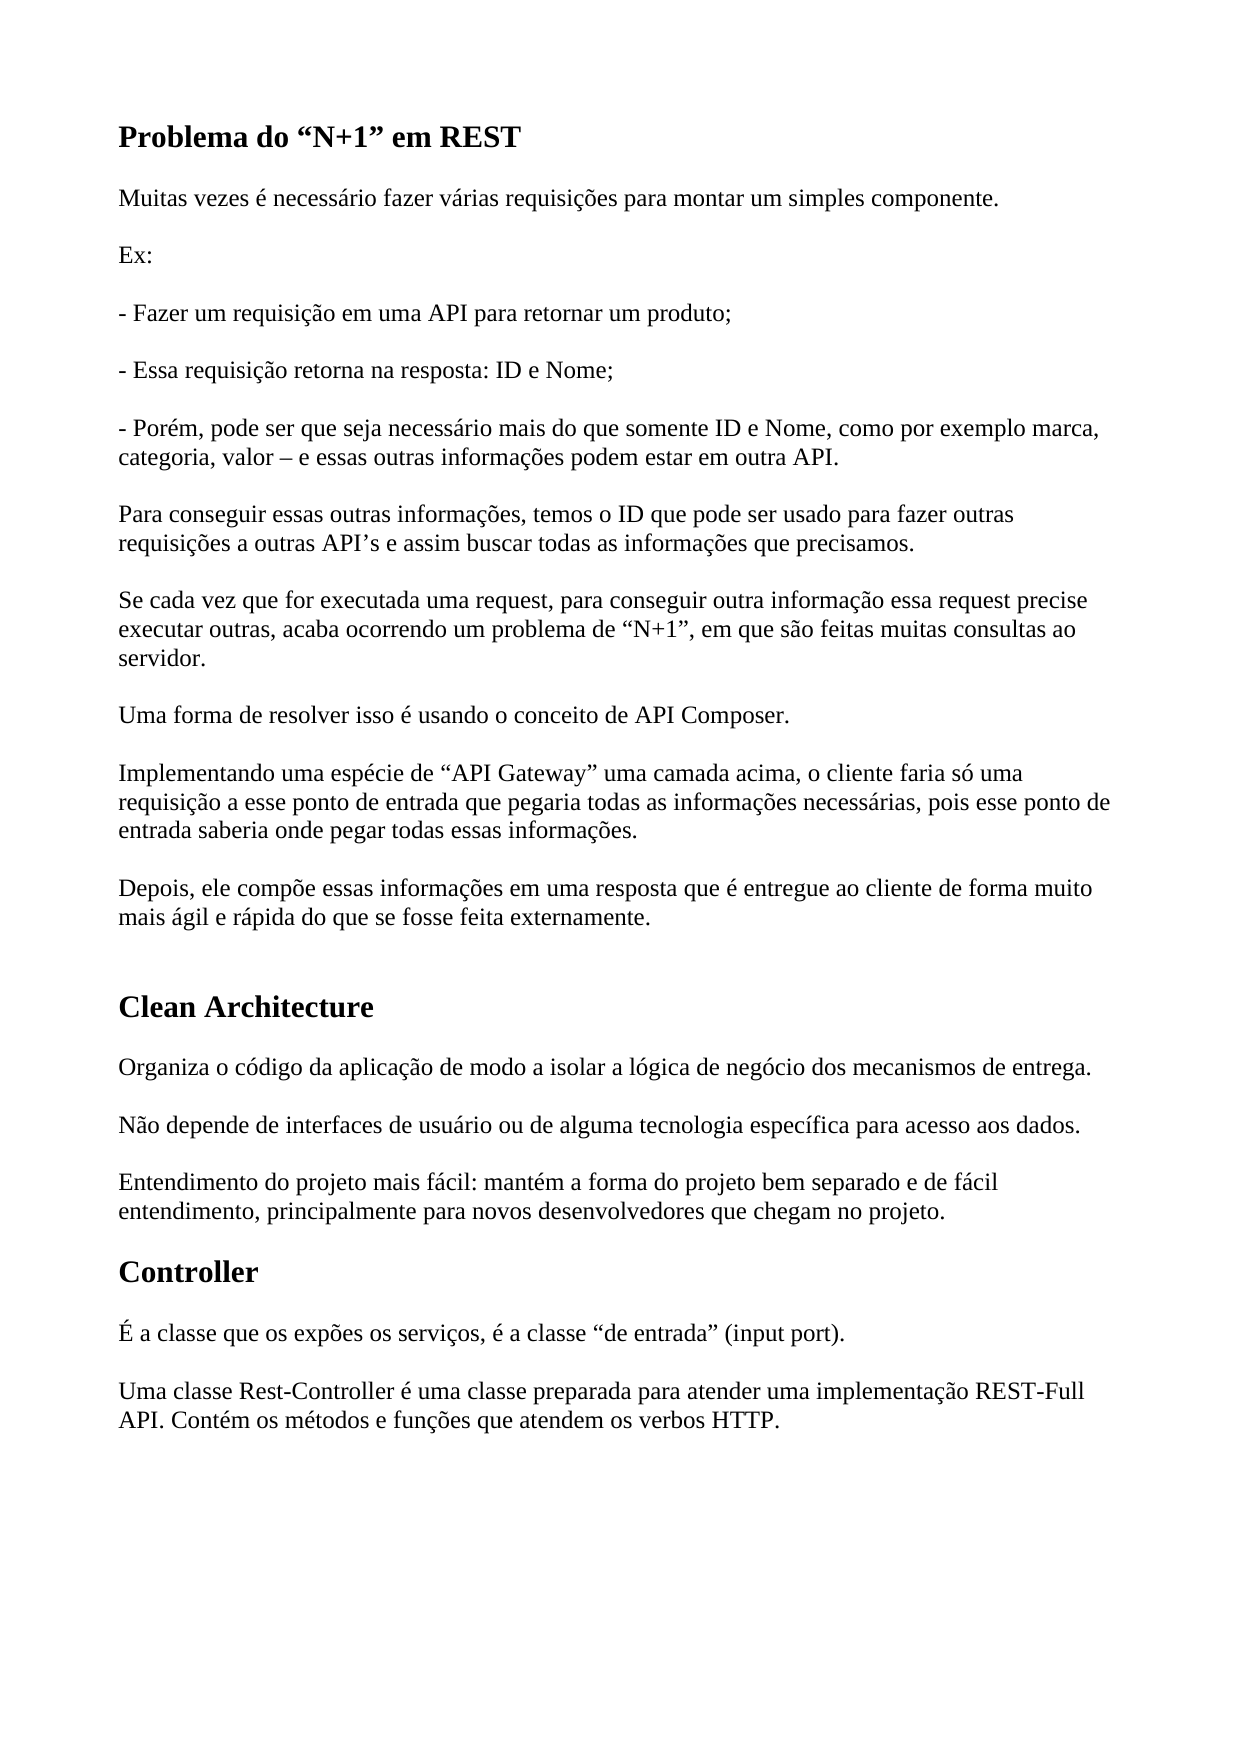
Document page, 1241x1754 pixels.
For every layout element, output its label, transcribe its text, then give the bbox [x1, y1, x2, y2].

text Implementando uma espécie de “API Gateway” uma camada acima, o cliente faria só uma requisição a esse ponto de entrada que pegaria todas as informações necessárias, pois esse ponto de entrada saberia onde pegar todas essas informações. [118, 758, 1122, 844]
text Uma forma de resolver isso é usando o conceito de API Composer. [118, 700, 1122, 729]
text É a classe que os expões os serviços, é a classe “de entrada” (input port). [118, 1318, 1122, 1347]
text Controller [118, 1254, 1122, 1290]
text Ex: [118, 240, 1122, 269]
text Problema do “N+1” em REST [118, 118, 1122, 154]
text Depois, ele compõe essas informações em uma resposta que é entregue ao cliente de forma muito mais ágil e rápida do que se fosse feita externamente. [118, 873, 1122, 930]
text - Essa requisição retorna na resposta: ID e Nome; [118, 355, 1122, 384]
text - Porém, pode ser que seja necessário mais do que somente ID e Nome, como por exemplo marca, categoria, valor – e essas outras informações podem estar em outra API. [118, 413, 1122, 470]
text Não depende de interfaces de usuário ou de alguma tecnologia específica para acesso aos dados. [118, 1110, 1122, 1139]
text Para conseguir essas outras informações, temos o ID que pode ser usado para fazer outras requisições a outras API’s e assim buscar todas as informações que precisamos. [118, 499, 1122, 557]
text Entendimento do projeto mais fácil: mantém a forma do projeto bem separado e de fácil entendimento, principalmente para novos desenvolvedores que chegam no projeto. [118, 1167, 1122, 1225]
text Uma classe Rest-Controller é uma classe preparada para atender uma implementação REST-Full API. Contém os métodos e funções que atendem os verbos HTTP. [118, 1376, 1122, 1433]
text Se cada vez que for executada uma request, para conseguir outra informação essa request precise executar outras, acaba ocorrendo um problema de “N+1”, em que são feitas muitas consultas ao servidor. [118, 585, 1122, 672]
text Muitas vezes é necessário fazer várias requisições para montar um simples componente. [118, 183, 1122, 212]
text - Fazer um requisição em uma API para retornar um produto; [118, 298, 1122, 327]
text Clean Architecture [118, 988, 1122, 1024]
text Organiza o código da aplicação de modo a isolar a lógica de negócio dos mecanismos de entrega. [118, 1052, 1122, 1081]
